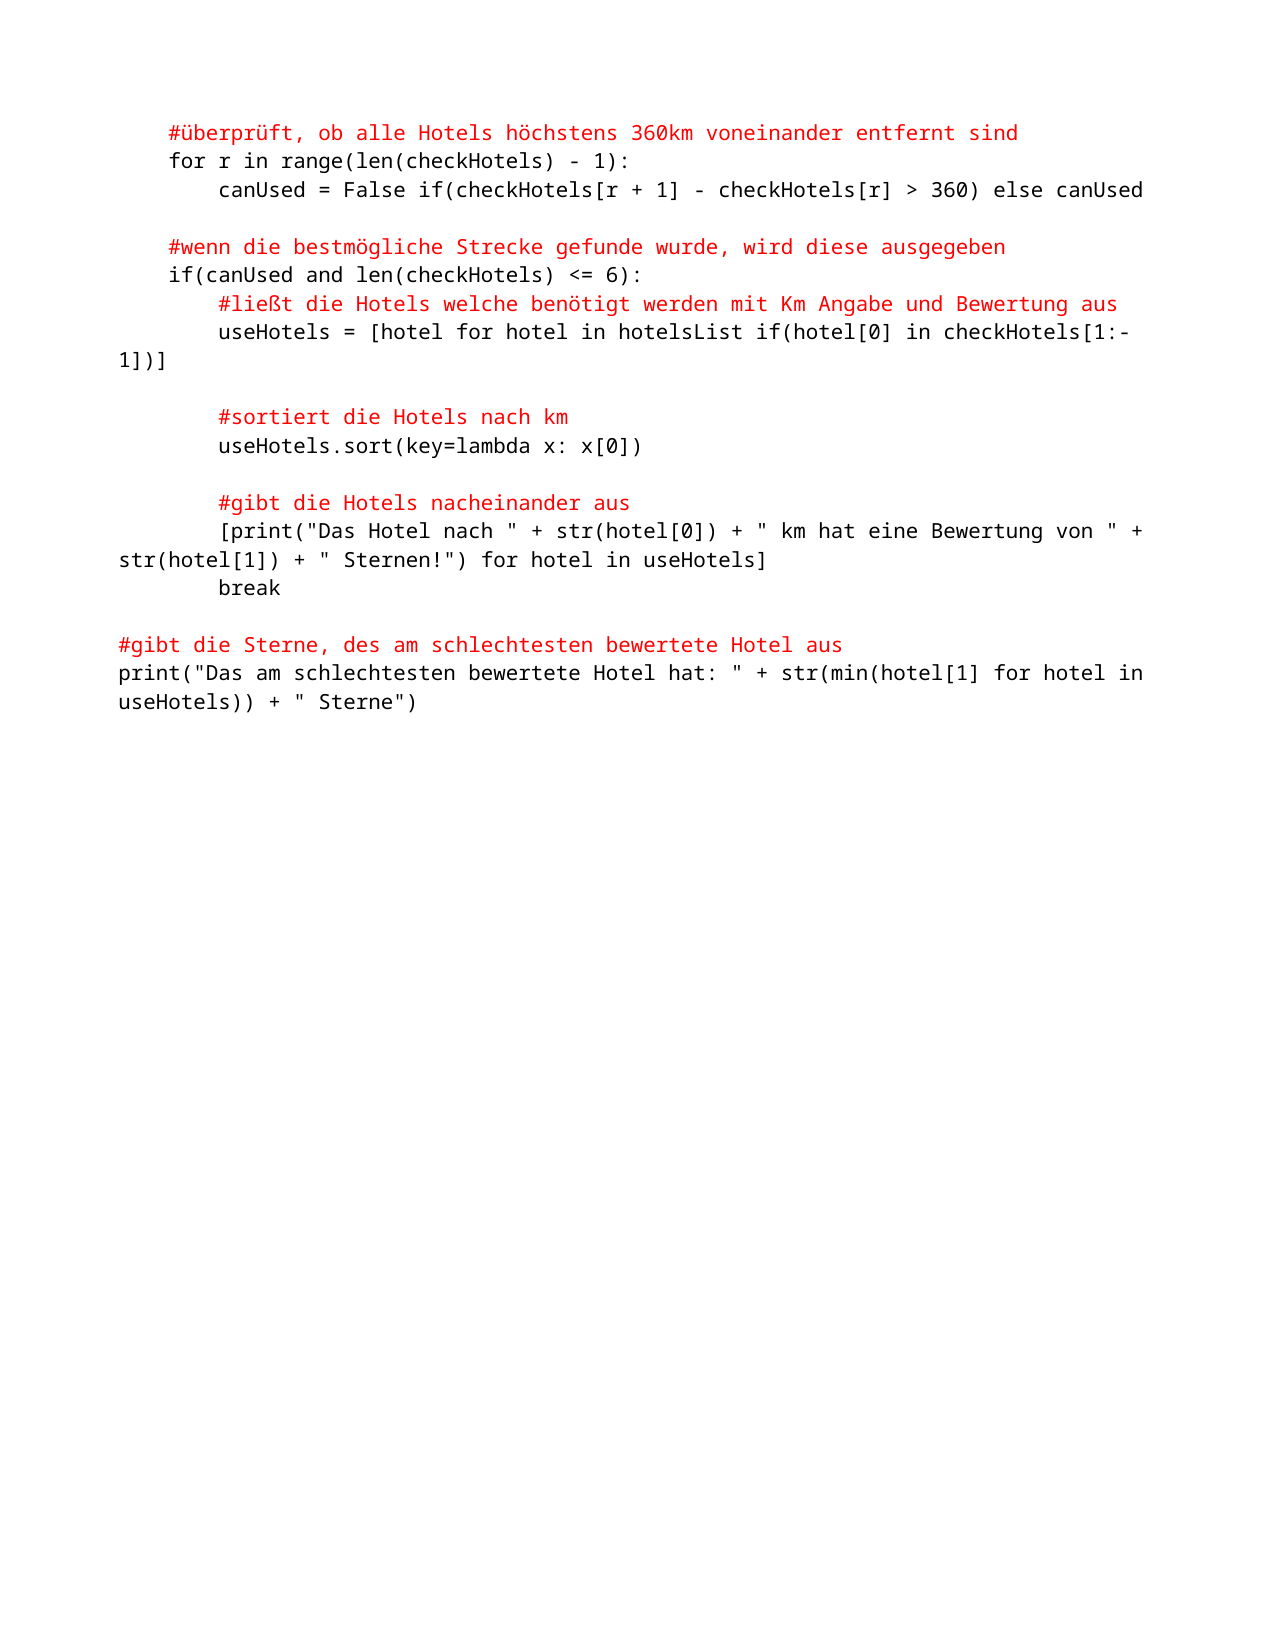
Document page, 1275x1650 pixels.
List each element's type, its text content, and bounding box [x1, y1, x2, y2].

text if(canUsed and len(checkHotels) <= 6): [118, 260, 1157, 289]
text useHotels.sort(key=lambda x: x[0]) [118, 431, 1157, 459]
text break [118, 573, 1157, 602]
text #überprüft, ob alle Hotels höchstens 360km voneinander entfernt sind [118, 118, 1157, 147]
text canUsed = False if(checkHotels[r + 1] - checkHotels[r] > 360) else canUsed [118, 175, 1157, 203]
text [print("Das Hotel nach " + str(hotel[0]) + " km hat eine Bewertung von " + str(hotel[1]) + " Sternen!") for hotel in useHotels] [118, 516, 1157, 573]
text #ließt die Hotels welche benötigt werden mit Km Angabe und Bewertung aus [118, 289, 1157, 317]
text #wenn die bestmögliche Strecke gefunde wurde, wird diese ausgegeben [118, 232, 1157, 260]
text #gibt die Hotels nacheinander aus [118, 488, 1157, 516]
text useHotels = [hotel for hotel in hotelsList if(hotel[0] in checkHotels[1:-1])] [118, 317, 1157, 374]
text #gibt die Sterne, des am schlechtesten bewertete Hotel aus [118, 630, 1157, 658]
text print("Das am schlechtesten bewertete Hotel hat: " + str(min(hotel[1] for hotel in useHotels)) + " Sterne") [118, 658, 1157, 715]
text for r in range(len(checkHotels) - 1): [118, 147, 1157, 175]
text #sortiert die Hotels nach km [118, 402, 1157, 431]
